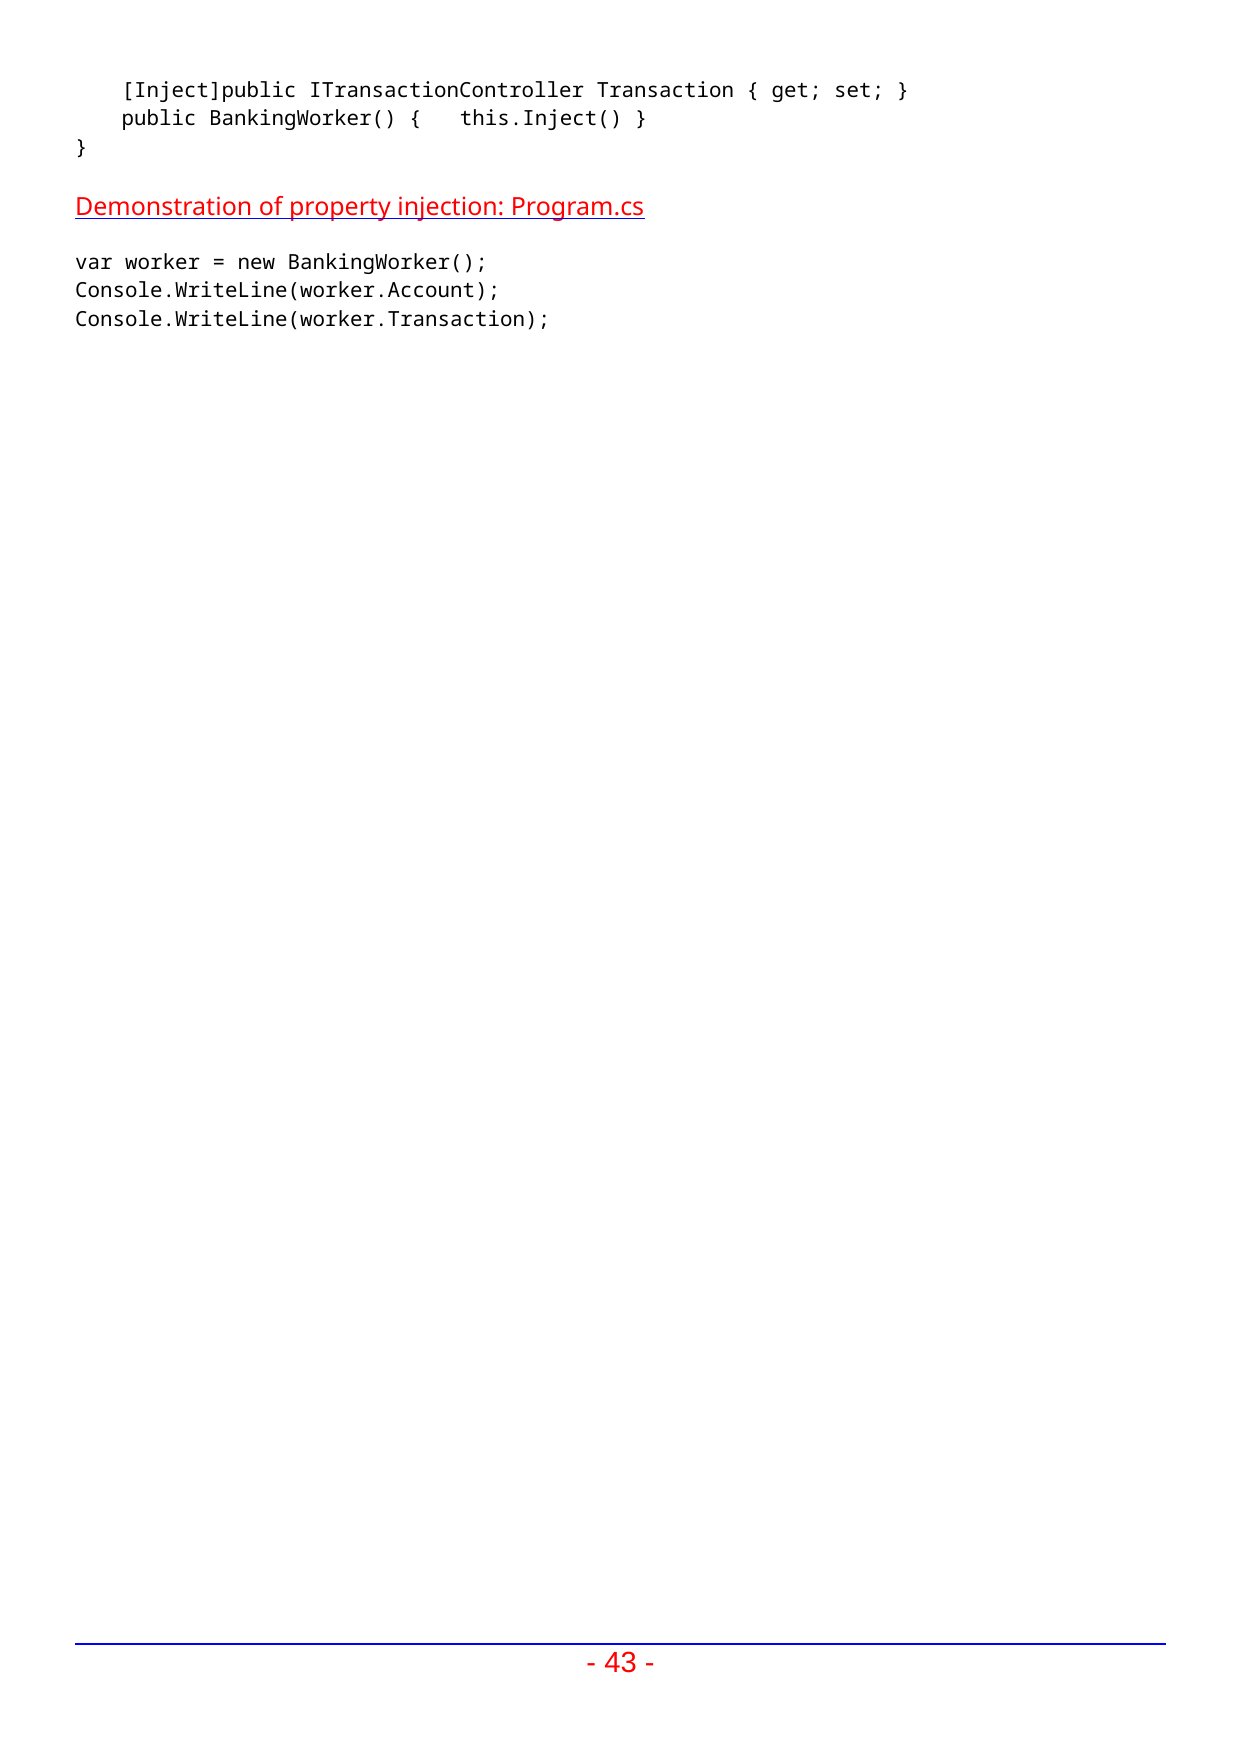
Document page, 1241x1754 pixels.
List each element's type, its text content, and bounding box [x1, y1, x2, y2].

text public BankingWorker() { this.Inject() } [75, 103, 1166, 132]
text Console.WriteLine(worker.Account); [75, 275, 1166, 304]
text [Inject]public ITransactionController Transaction { get; set; } [75, 75, 1166, 103]
text } [75, 132, 1166, 160]
text Demonstration of property injection: Program.cs [75, 189, 1166, 223]
text Console.WriteLine(worker.Transaction); [75, 304, 1166, 332]
text var worker = new BankingWorker(); [75, 247, 1166, 275]
